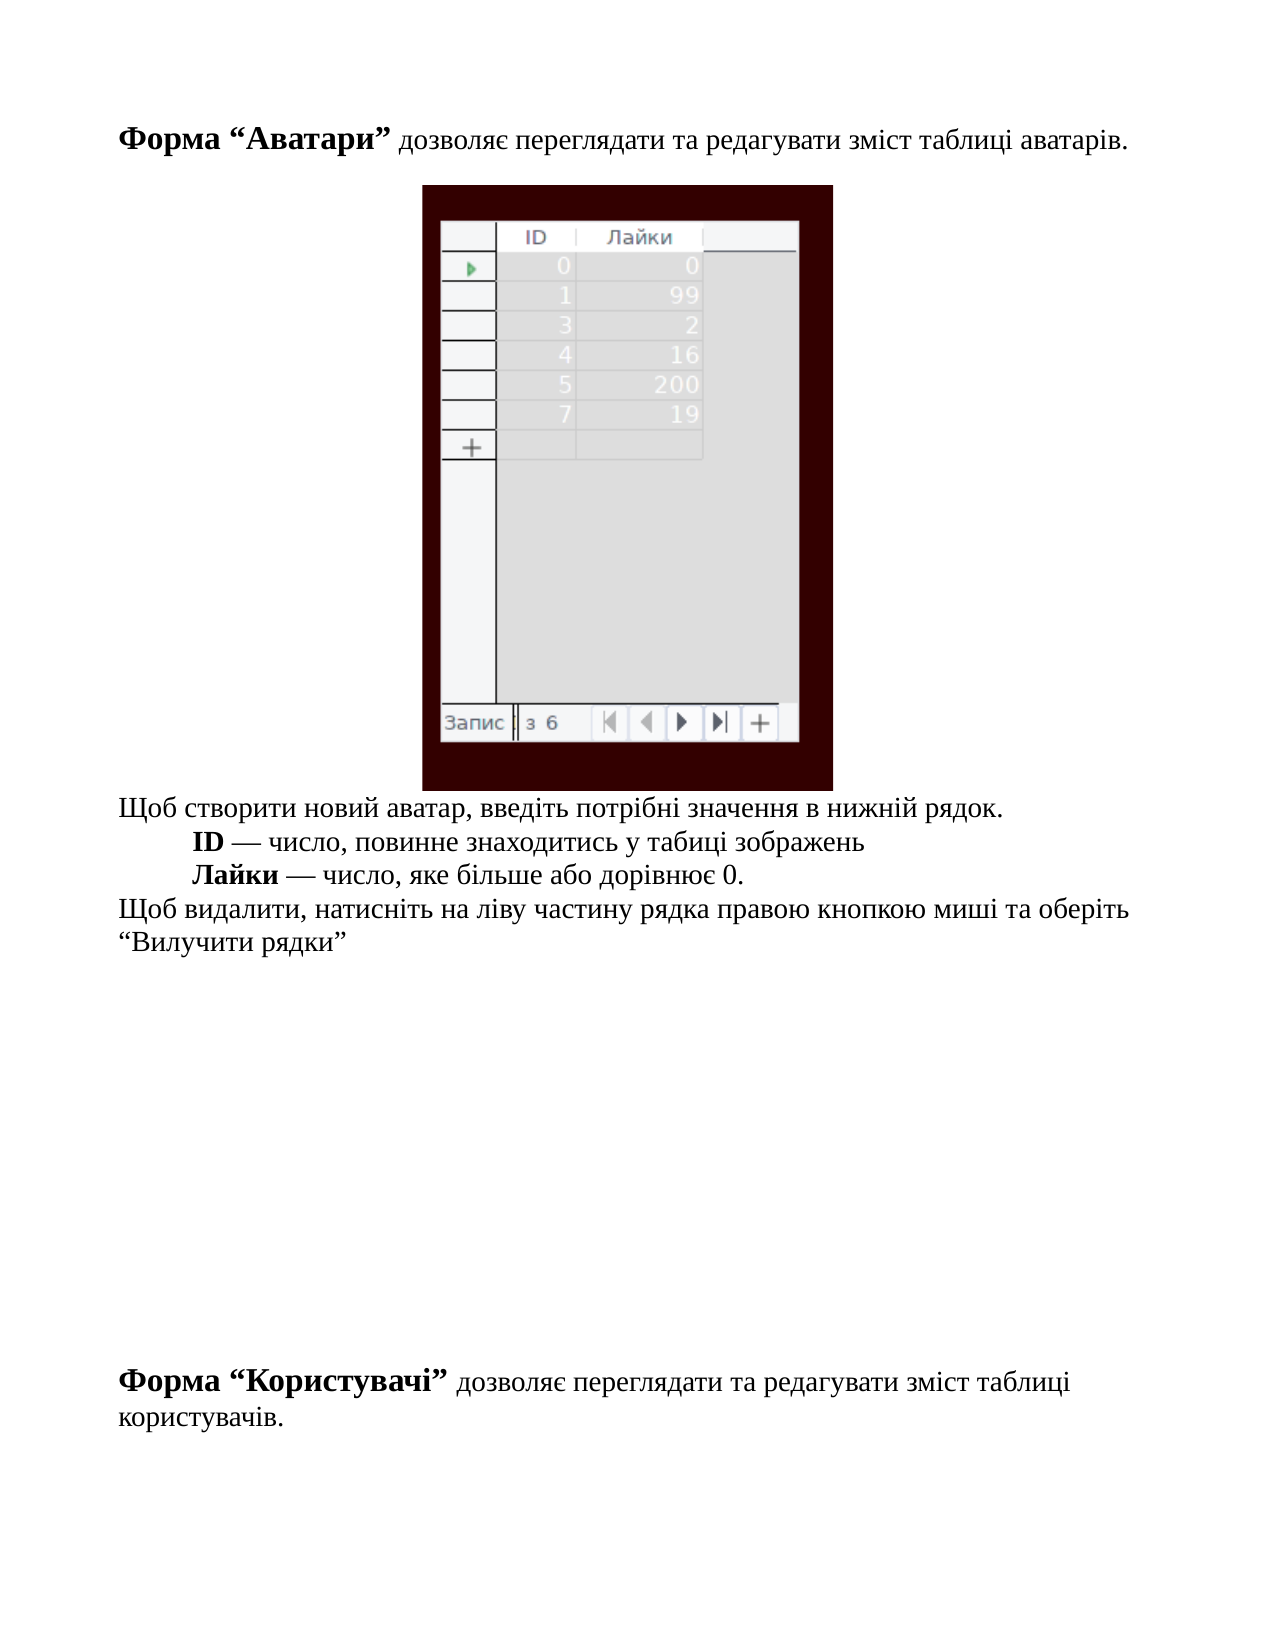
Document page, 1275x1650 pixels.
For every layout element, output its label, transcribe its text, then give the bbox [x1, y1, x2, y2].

picture [422, 185, 834, 791]
text Щоб створити новий аватар, введіть потрібні значення в нижній рядок. [118, 185, 1157, 824]
text Лайки — число, яке більше або дорівнює 0. [118, 857, 1157, 891]
text Форма “Аватари” дозволяє переглядати та редагувати зміст таблиці аватарів. [118, 118, 1157, 156]
text Форма “Користувачі” дозволяє переглядати та редагувати зміст таблиці користувачів. [118, 1361, 1157, 1432]
text ID — число, повинне знаходитись у табиці зображень [118, 824, 1157, 857]
text Щоб видалити, натисніть на ліву частину рядка правою кнопкою миші та оберіть “Вилучити рядки” [118, 891, 1157, 958]
